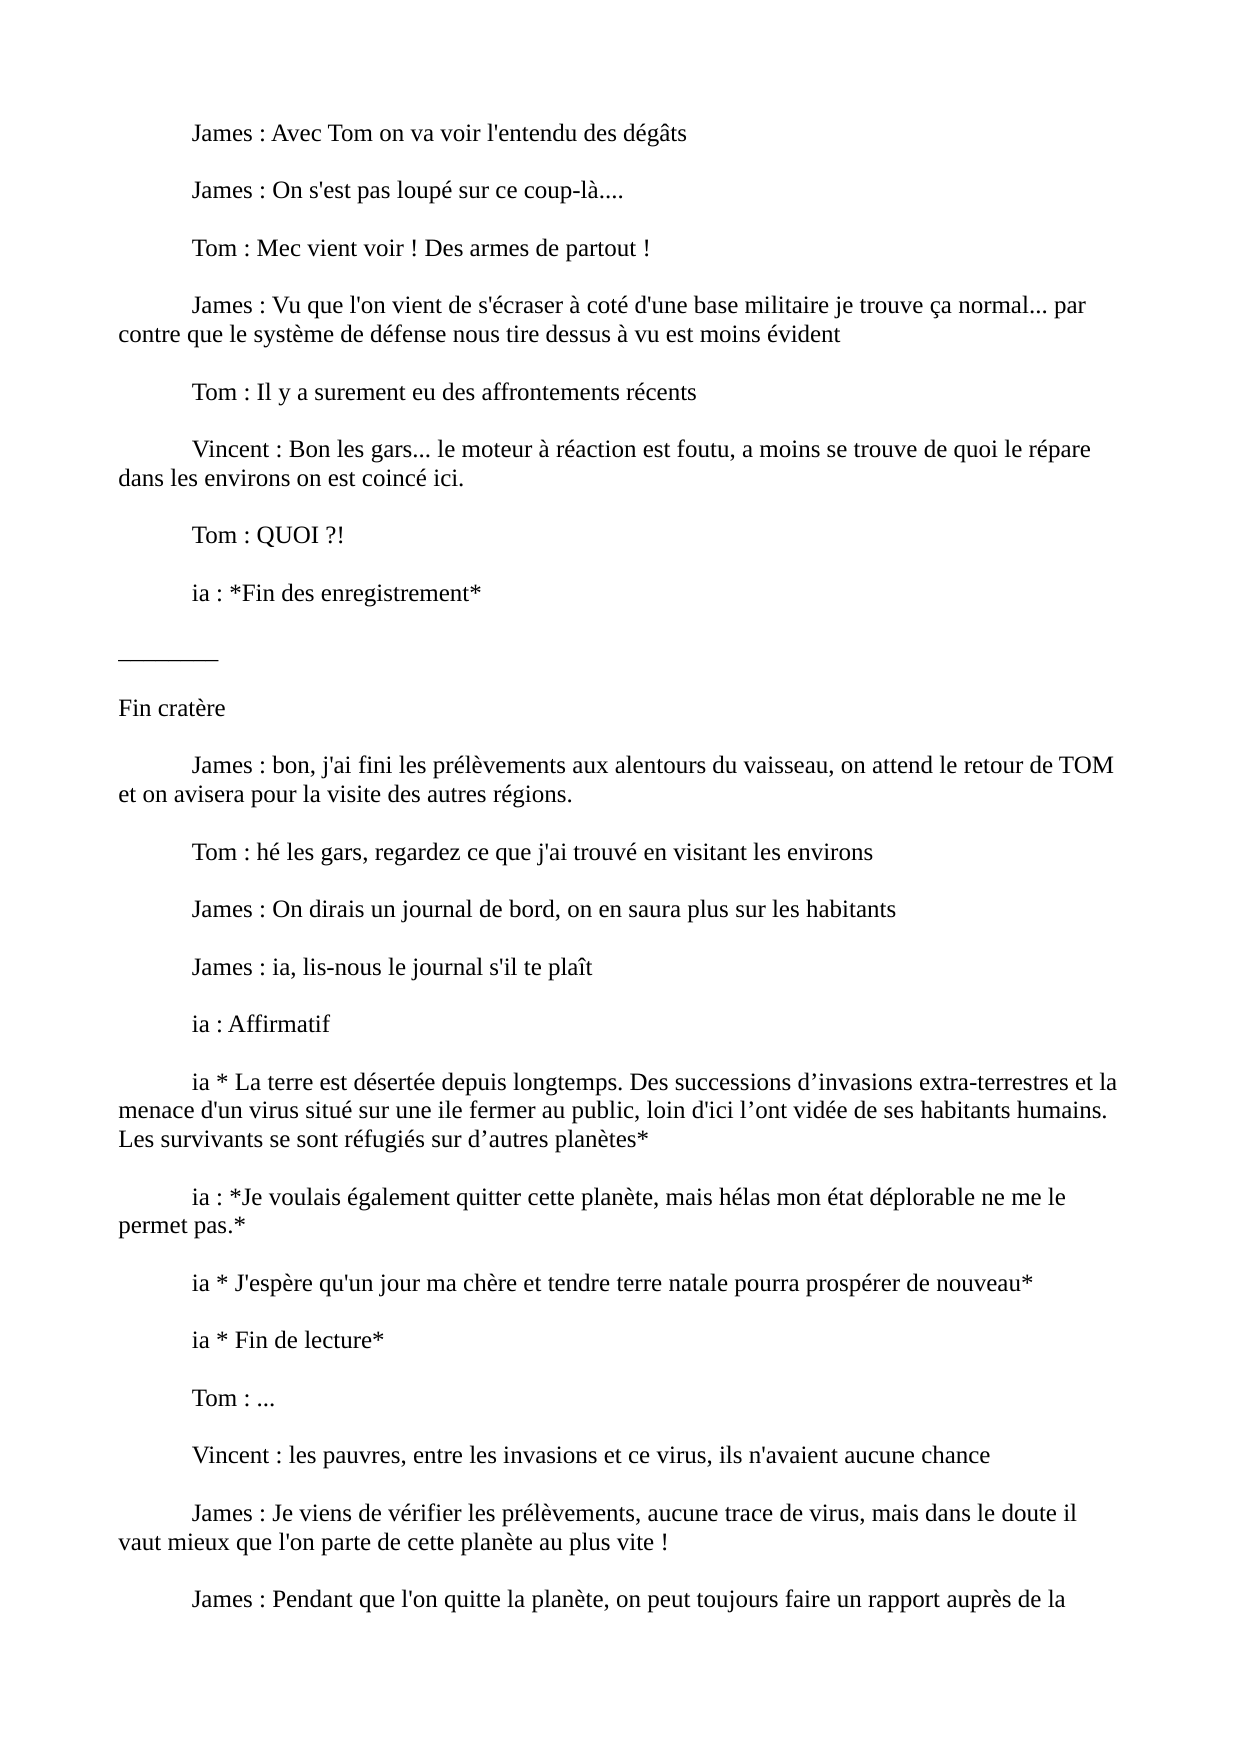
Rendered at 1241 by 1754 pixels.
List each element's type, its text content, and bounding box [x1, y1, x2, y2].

text James : Avec Tom on va voir l'entendu des dégâts [118, 118, 1122, 147]
text ia * La terre est désertée depuis longtemps. Des successions d’invasions extra-terrestres et la menace d'un virus situé sur une ile fermer au public, loin d'ici l’ont vidée de ses habitants humains. Les survivants se sont réfugiés sur d’autres planètes* [118, 1067, 1122, 1153]
text Tom : QUOI ?! [118, 521, 1122, 549]
text James : Pendant que l'on quitte la planète, on peut toujours faire un rapport auprès de la [118, 1584, 1122, 1613]
text Vincent : les pauvres, entre les invasions et ce virus, ils n'avaient aucune chance [118, 1441, 1122, 1469]
text James : Je viens de vérifier les prélèvements, aucune trace de virus, mais dans le doute il vaut mieux que l'on parte de cette planète au plus vite ! [118, 1498, 1122, 1556]
text ia * J'espère qu'un jour ma chère et tendre terre natale pourra prospérer de nouveau* [118, 1268, 1122, 1297]
text ia : *Fin des enregistrement* [118, 578, 1122, 607]
text Tom : hé les gars, regardez ce que j'ai trouvé en visitant les environs [118, 837, 1122, 866]
text Fin cratère [118, 693, 1122, 722]
text ia * Fin de lecture* [118, 1326, 1122, 1354]
text James : Vu que l'on vient de s'écraser à coté d'une base militaire je trouve ça normal... par contre que le système de défense nous tire dessus à vu est moins évident [118, 291, 1122, 348]
text Tom : ... [118, 1383, 1122, 1412]
text Vincent : Bon les gars... le moteur à réaction est foutu, a moins se trouve de quoi le répare dans les environs on est coincé ici. [118, 434, 1122, 492]
text James : bon, j'ai fini les prélèvements aux alentours du vaisseau, on attend le retour de TOM et on avisera pour la visite des autres régions. [118, 751, 1122, 808]
text ia : *Je voulais également quitter cette planète, mais hélas mon état déplorable ne me le permet pas.* [118, 1182, 1122, 1239]
text Tom : Mec vient voir ! Des armes de partout ! [118, 233, 1122, 262]
text ia : Affirmatif [118, 1009, 1122, 1038]
text Tom : Il y a surement eu des affrontements récents [118, 377, 1122, 406]
text ________ [118, 636, 1122, 664]
text James : On s'est pas loupé sur ce coup-là.... [118, 176, 1122, 204]
text James : ia, lis-nous le journal s'il te plaît [118, 952, 1122, 981]
text James : On dirais un journal de bord, on en saura plus sur les habitants [118, 894, 1122, 923]
